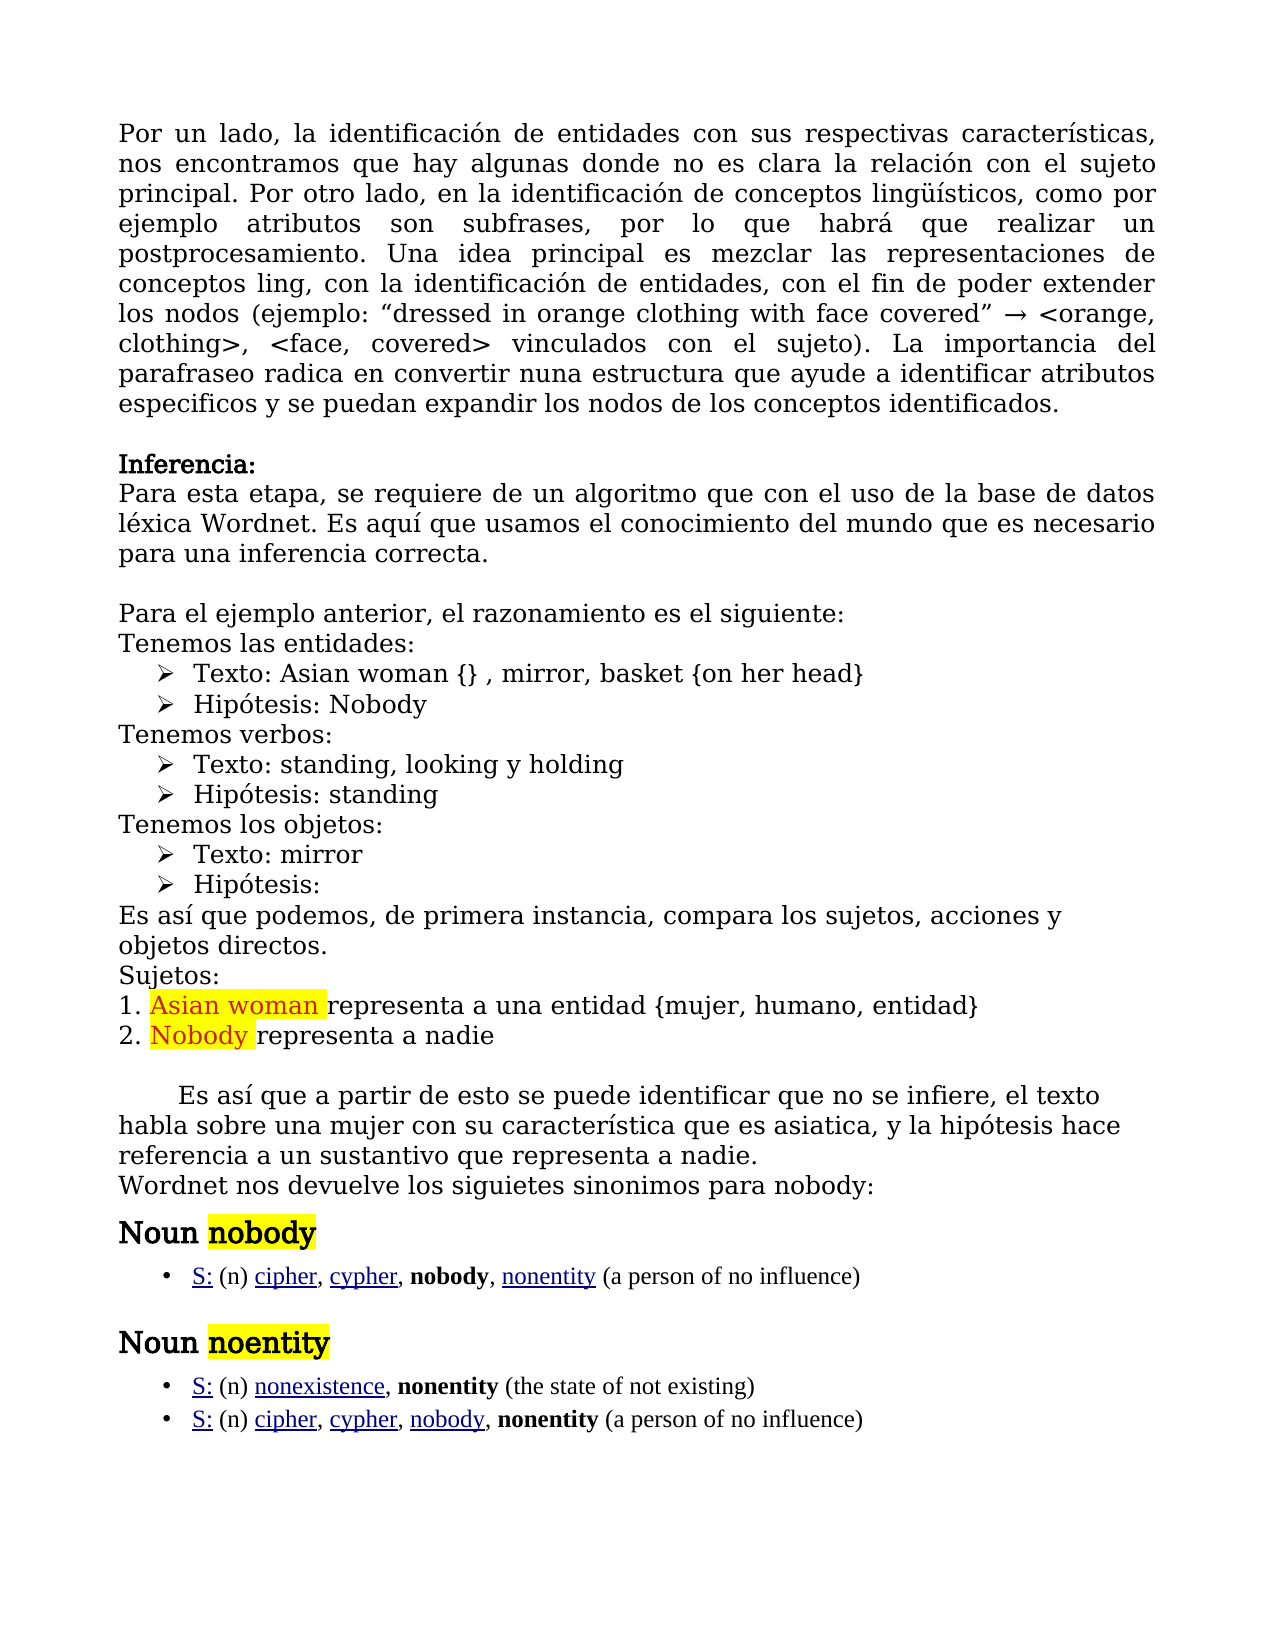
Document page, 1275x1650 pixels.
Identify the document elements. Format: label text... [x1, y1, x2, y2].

text Es así que a partir de esto se puede identificar que no se infiere, el texto habla sobre una mujer con su característica que es asiatica, y la hipótesis hace referencia a un sustantivo que representa a nadie. [118, 1079, 1157, 1169]
text 2. Nobody representa a nadie [118, 1019, 1157, 1049]
subtitle Noun nobody [118, 1214, 1157, 1249]
text Tenemos las entidades: [118, 628, 1157, 658]
list Texto: standing, looking y holding [156, 748, 1157, 779]
text Sujetos: [118, 959, 1157, 989]
list S: (n) cipher, cypher, nobody, nonentity (a person of no influence) [162, 1261, 1157, 1290]
text Wordnet nos devuelve los siguietes sinonimos para nobody: [118, 1169, 1157, 1199]
text Para el ejemplo anterior, el razonamiento es el siguiente: [118, 598, 1157, 628]
list Texto: Asian woman {} , mirror, basket {on her head} [156, 658, 1157, 688]
text Inferencia: [118, 448, 1157, 478]
text Por un lado, la identificación de entidades con sus respectivas características, nos encontramos que hay algunas donde no es clara la relación con el sujeto principal. Por otro lado, en la identificación de conceptos lingüísticos, como por ejemplo atributos son subfrases, por lo que habrá que realizar un postprocesamiento. Una idea principal es mezclar las representaciones de conceptos ling, con la identificación de entidades, con el fin de poder extender los nodos (ejemplo: “dressed in orange clothing with face covered” → <orange, clothing>, <face, covered> vinculados con el sujeto). La importancia del parafraseo radica en convertir nuna estructura que ayude a identificar atributos especificos y se puedan expandir los nodos de los conceptos identificados. [118, 118, 1157, 418]
list S: (n) nonexistence, nonentity (the state of not existing) [162, 1371, 1157, 1400]
list Hipótesis: [156, 869, 1157, 899]
list Hipótesis: standing [156, 779, 1157, 809]
subtitle Noun noentity [118, 1324, 1157, 1359]
list Hipótesis: Nobody [156, 688, 1157, 718]
text Para esta etapa, se requiere de un algoritmo que con el uso de la base de datos léxica Wordnet. Es aquí que usamos el conocimiento del mundo que es necesario para una inferencia correcta. [118, 478, 1157, 568]
text 1. Asian woman representa a una entidad {mujer, humano, entidad} [118, 989, 1157, 1019]
text Tenemos los objetos: [118, 809, 1157, 839]
text Es así que podemos, de primera instancia, compara los sujetos, acciones y objetos directos. [118, 899, 1157, 959]
text Tenemos verbos: [118, 718, 1157, 748]
list Texto: mirror [156, 839, 1157, 869]
list S: (n) cipher, cypher, nobody, nonentity (a person of no influence) [162, 1404, 1157, 1433]
